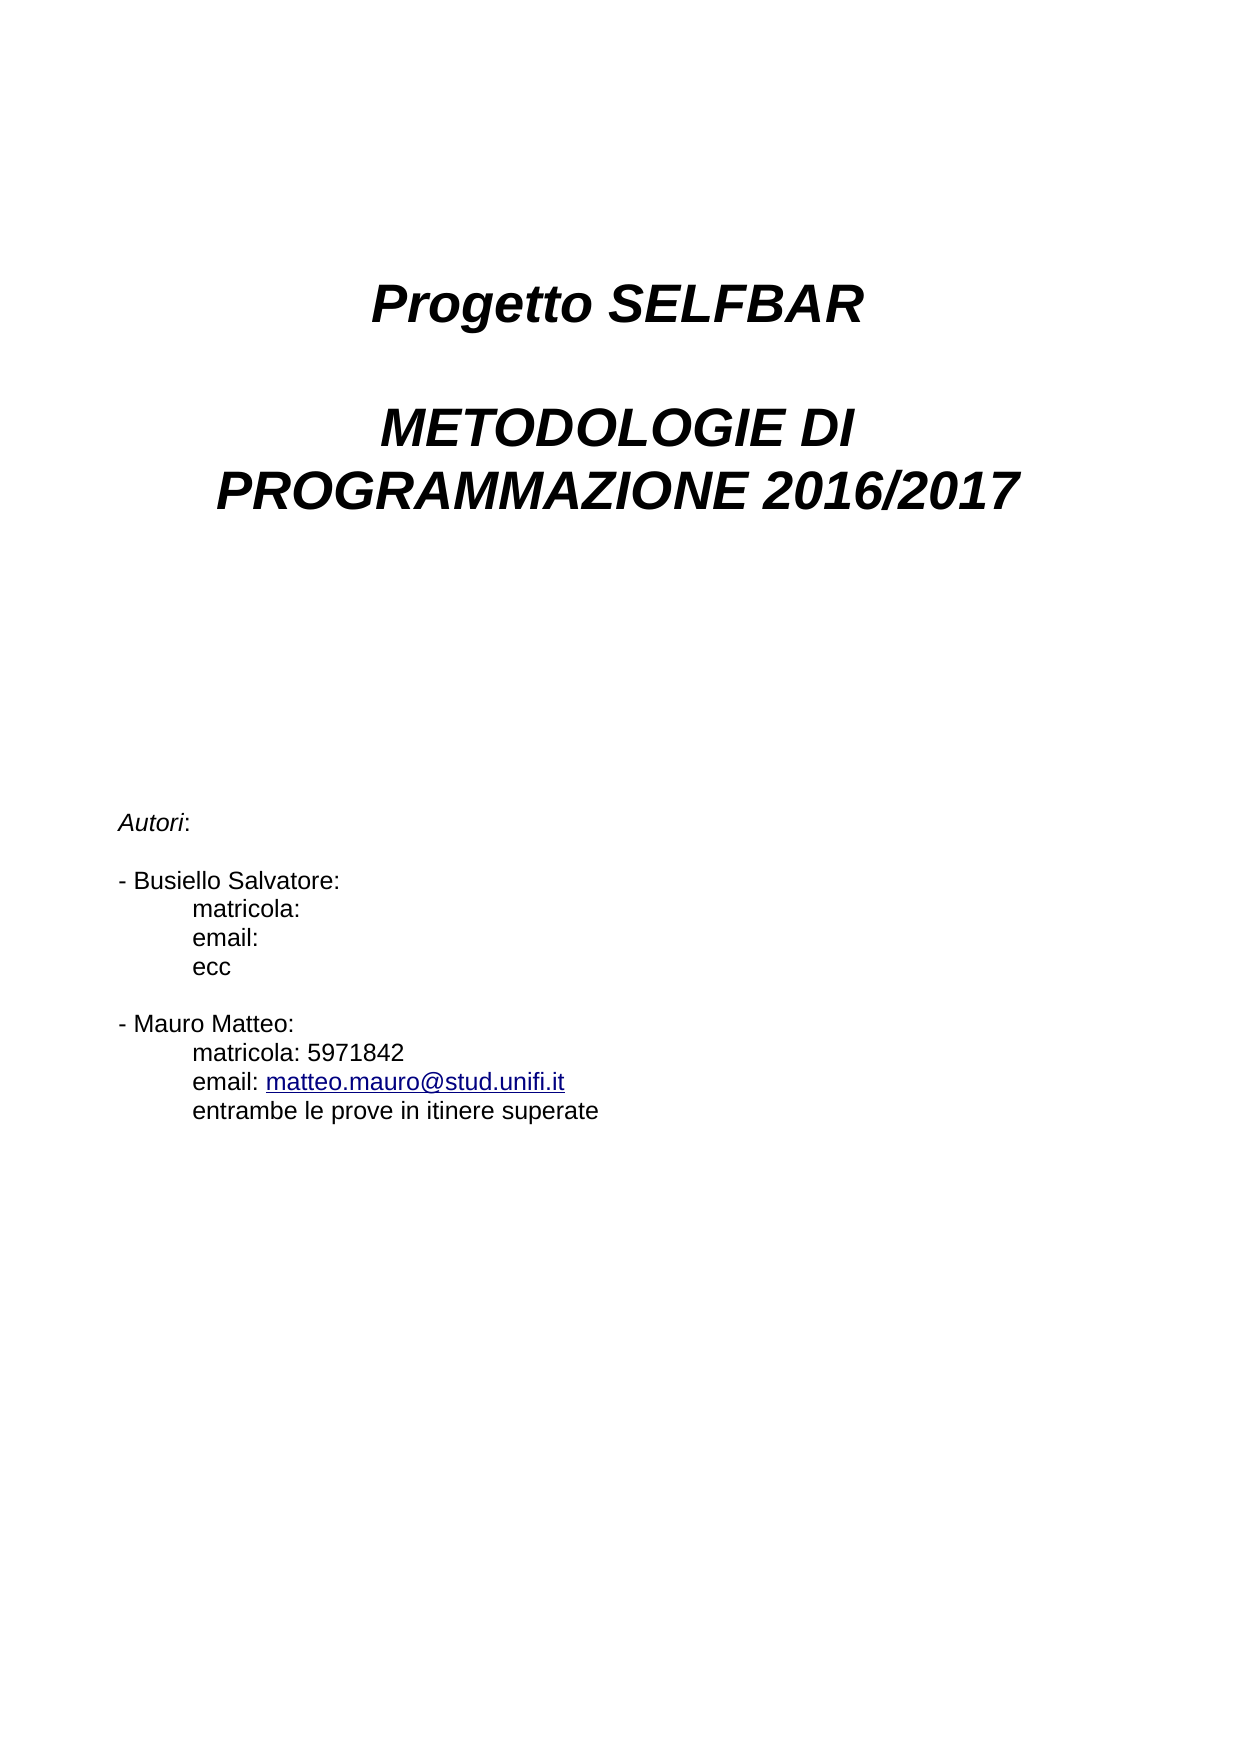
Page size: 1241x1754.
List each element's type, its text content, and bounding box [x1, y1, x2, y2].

text email: [118, 923, 1122, 952]
text entrambe le prove in itinere superate [118, 1096, 1122, 1124]
text Autori: [118, 808, 1122, 837]
text ecc [118, 952, 1122, 981]
text matricola: [118, 894, 1122, 923]
text METODOLOGIE DI PROGRAMMAZIONE 2016/2017 [118, 396, 1122, 521]
text - Mauro Matteo: [118, 1009, 1122, 1038]
text email: matteo.mauro@stud.unifi.it [118, 1067, 1122, 1096]
text - Busiello Salvatore: [118, 866, 1122, 894]
text matricola: 5971842 [118, 1038, 1122, 1067]
text Progetto SELFBAR [118, 271, 1122, 334]
